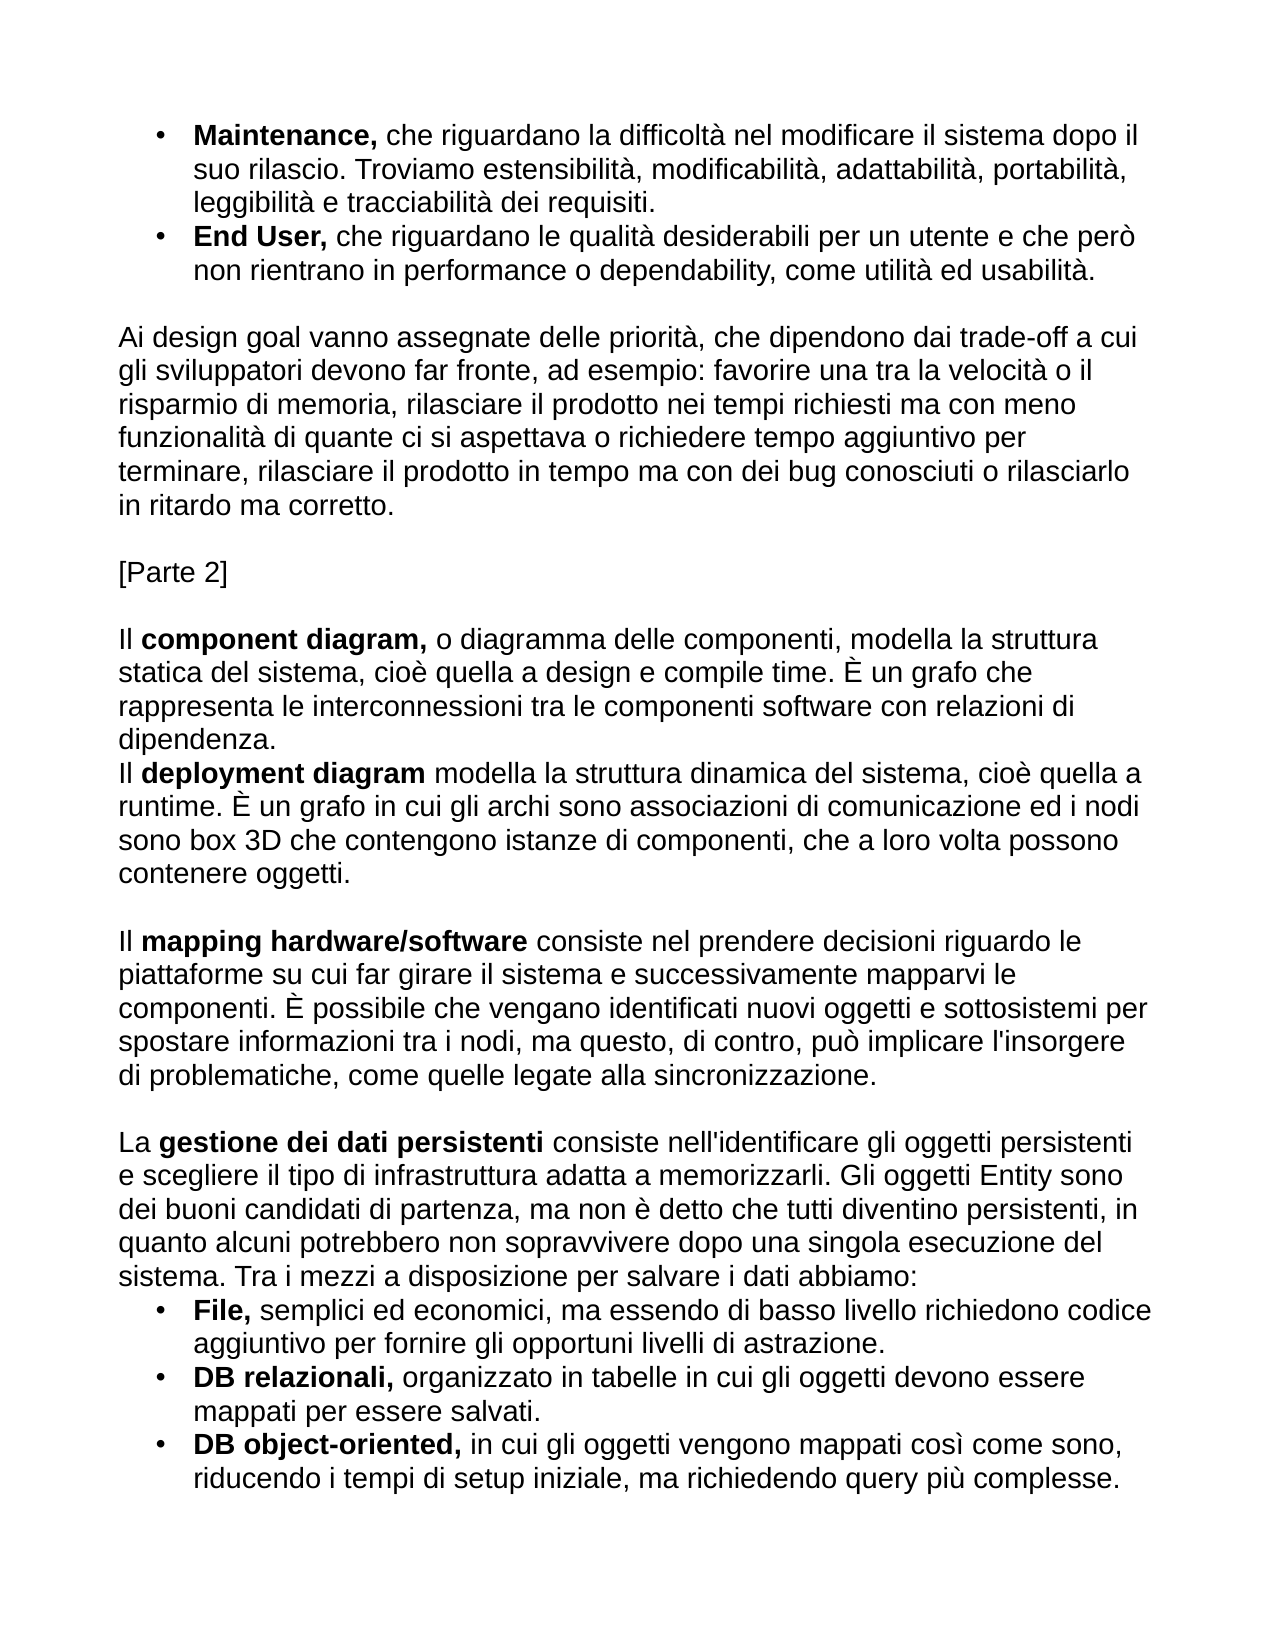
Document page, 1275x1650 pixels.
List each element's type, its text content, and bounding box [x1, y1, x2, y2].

list Maintenance, che riguardano la difficoltà nel modificare il sistema dopo il suo rilascio. Troviamo estensibilità, modificabilità, adattabilità, portabilità, leggibilità e tracciabilità dei requisiti. [156, 118, 1157, 219]
text Ai design goal vanno assegnate delle priorità, che dipendono dai trade-off a cui gli sviluppatori devono far fronte, ad esempio: favorire una tra la velocità o il risparmio di memoria, rilasciare il prodotto nei tempi richiesti ma con meno funzionalità di quante ci si aspettava o richiedere tempo aggiuntivo per terminare, rilasciare il prodotto in tempo ma con dei bug conosciuti o rilasciarlo in ritardo ma corretto. [118, 320, 1157, 521]
text La gestione dei dati persistenti consiste nell'identificare gli oggetti persistenti e scegliere il tipo di infrastruttura adatta a memorizzarli. Gli oggetti Entity sono dei buoni candidati di partenza, ma non è detto che tutti diventino persistenti, in quanto alcuni potrebbero non sopravvivere dopo una singola esecuzione del sistema. Tra i mezzi a disposizione per salvare i dati abbiamo: [118, 1125, 1157, 1292]
list DB relazionali, organizzato in tabelle in cui gli oggetti devono essere mappati per essere salvati. [156, 1360, 1157, 1427]
text Il component diagram, o diagramma delle componenti, modella la struttura statica del sistema, cioè quella a design e compile time. È un grafo che rappresenta le interconnessioni tra le componenti software con relazioni di dipendenza. [118, 622, 1157, 756]
text Il deployment diagram modella la struttura dinamica del sistema, cioè quella a runtime. È un grafo in cui gli archi sono associazioni di comunicazione ed i nodi sono box 3D che contengono istanze di componenti, che a loro volta possono contenere oggetti. [118, 756, 1157, 890]
list DB object-oriented, in cui gli oggetti vengono mappati così come sono, riducendo i tempi di setup iniziale, ma richiedendo query più complesse. [156, 1427, 1157, 1494]
text Il mapping hardware/software consiste nel prendere decisioni riguardo le piattaforme su cui far girare il sistema e successivamente mapparvi le componenti. È possibile che vengano identificati nuovi oggetti e sottosistemi per spostare informazioni tra i nodi, ma questo, di contro, può implicare l'insorgere di problematiche, come quelle legate alla sincronizzazione. [118, 923, 1157, 1091]
list File, semplici ed economici, ma essendo di basso livello richiedono codice aggiuntivo per fornire gli opportuni livelli di astrazione. [156, 1292, 1157, 1360]
list End User, che riguardano le qualità desiderabili per un utente e che però non rientrano in performance o dependability, come utilità ed usabilità. [156, 219, 1157, 286]
text [Parte 2] [118, 554, 1157, 588]
